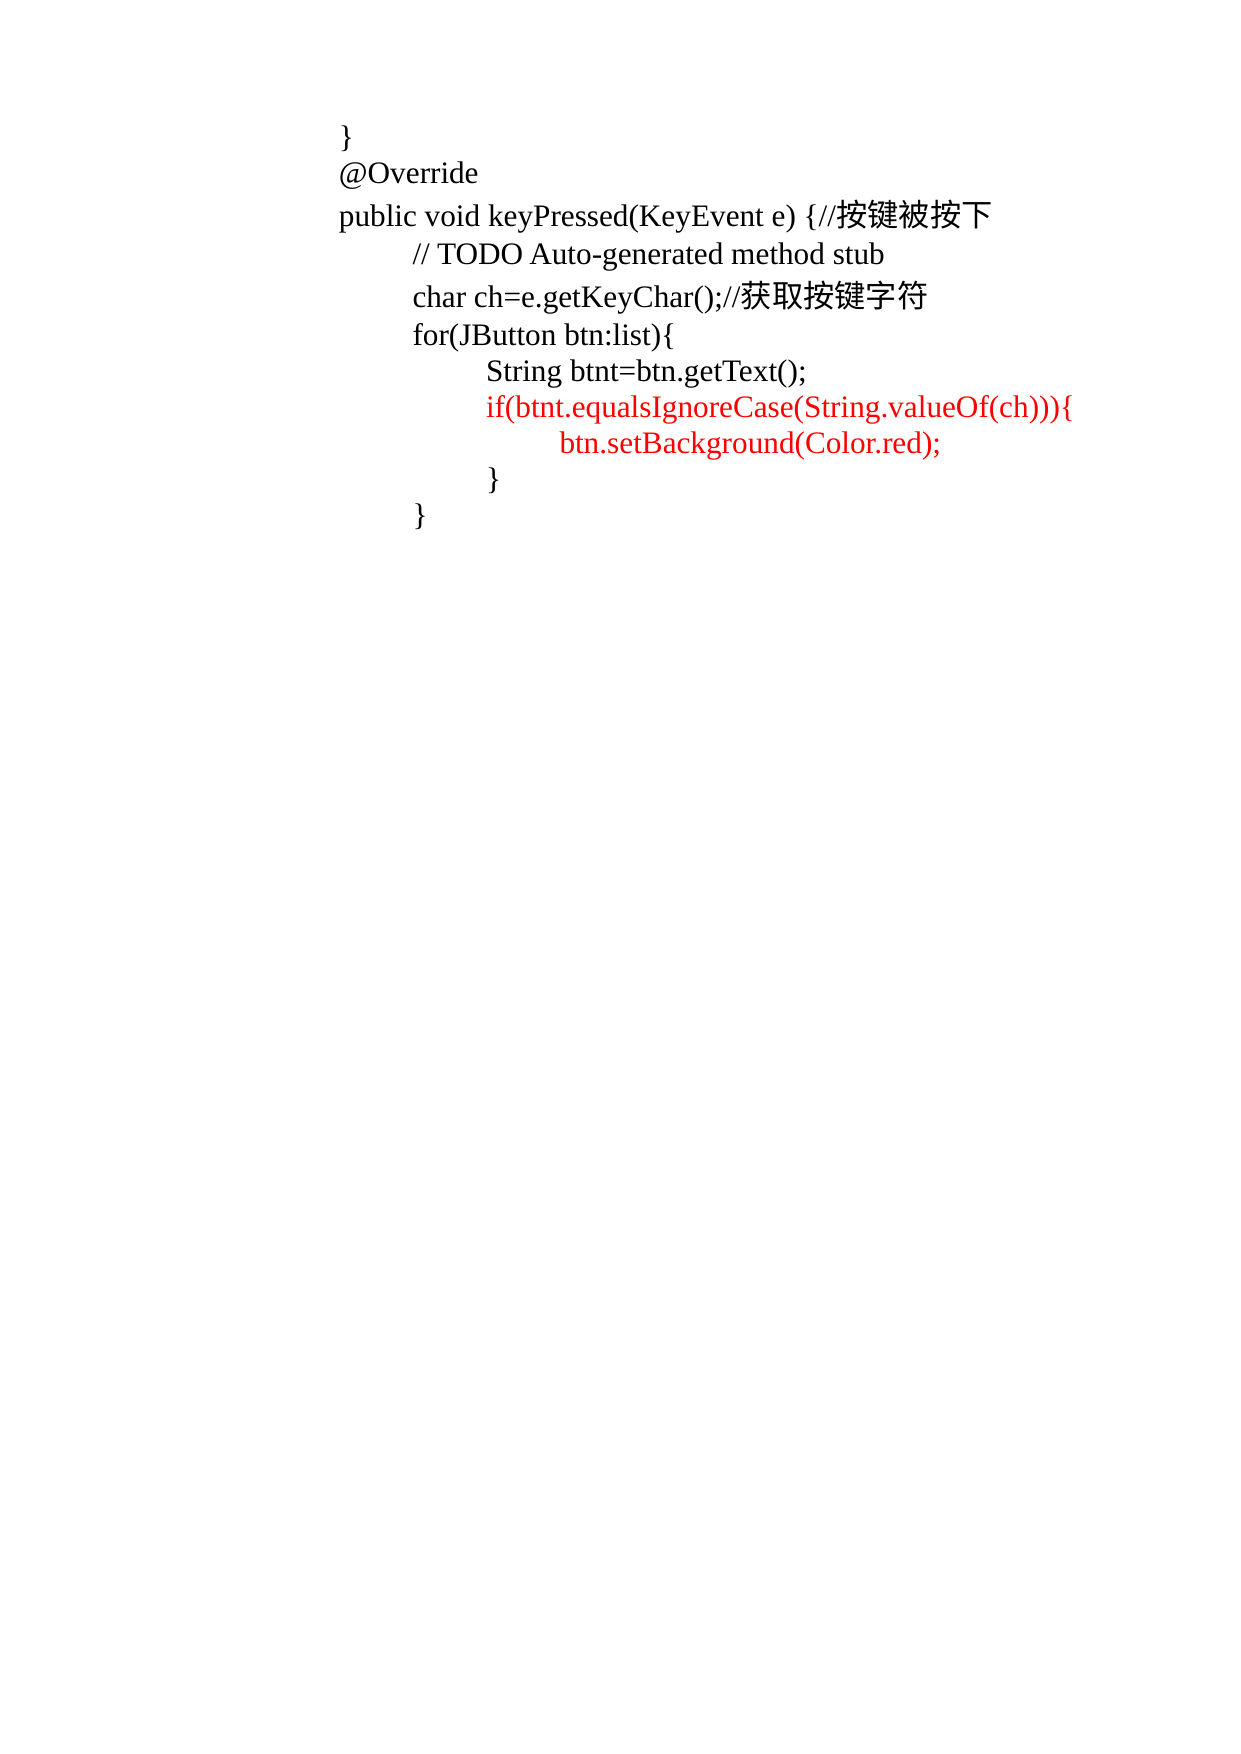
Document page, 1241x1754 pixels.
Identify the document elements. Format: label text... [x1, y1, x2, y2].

text @Override [118, 154, 1122, 190]
text } [118, 496, 1122, 532]
text char ch=e.getKeyChar();//获取按键字符 [118, 271, 1122, 316]
text } [118, 460, 1122, 496]
text // TODO Auto-generated method stub [118, 235, 1122, 271]
text } [118, 118, 1122, 154]
text if(btnt.equalsIgnoreCase(String.valueOf(ch))){ [118, 388, 1122, 424]
text for(JButton btn:list){ [118, 316, 1122, 352]
text public void keyPressed(KeyEvent e) {//按键被按下 [118, 190, 1122, 235]
text String btnt=btn.getText(); [118, 352, 1122, 388]
text btn.setBackground(Color.red); [118, 424, 1122, 460]
